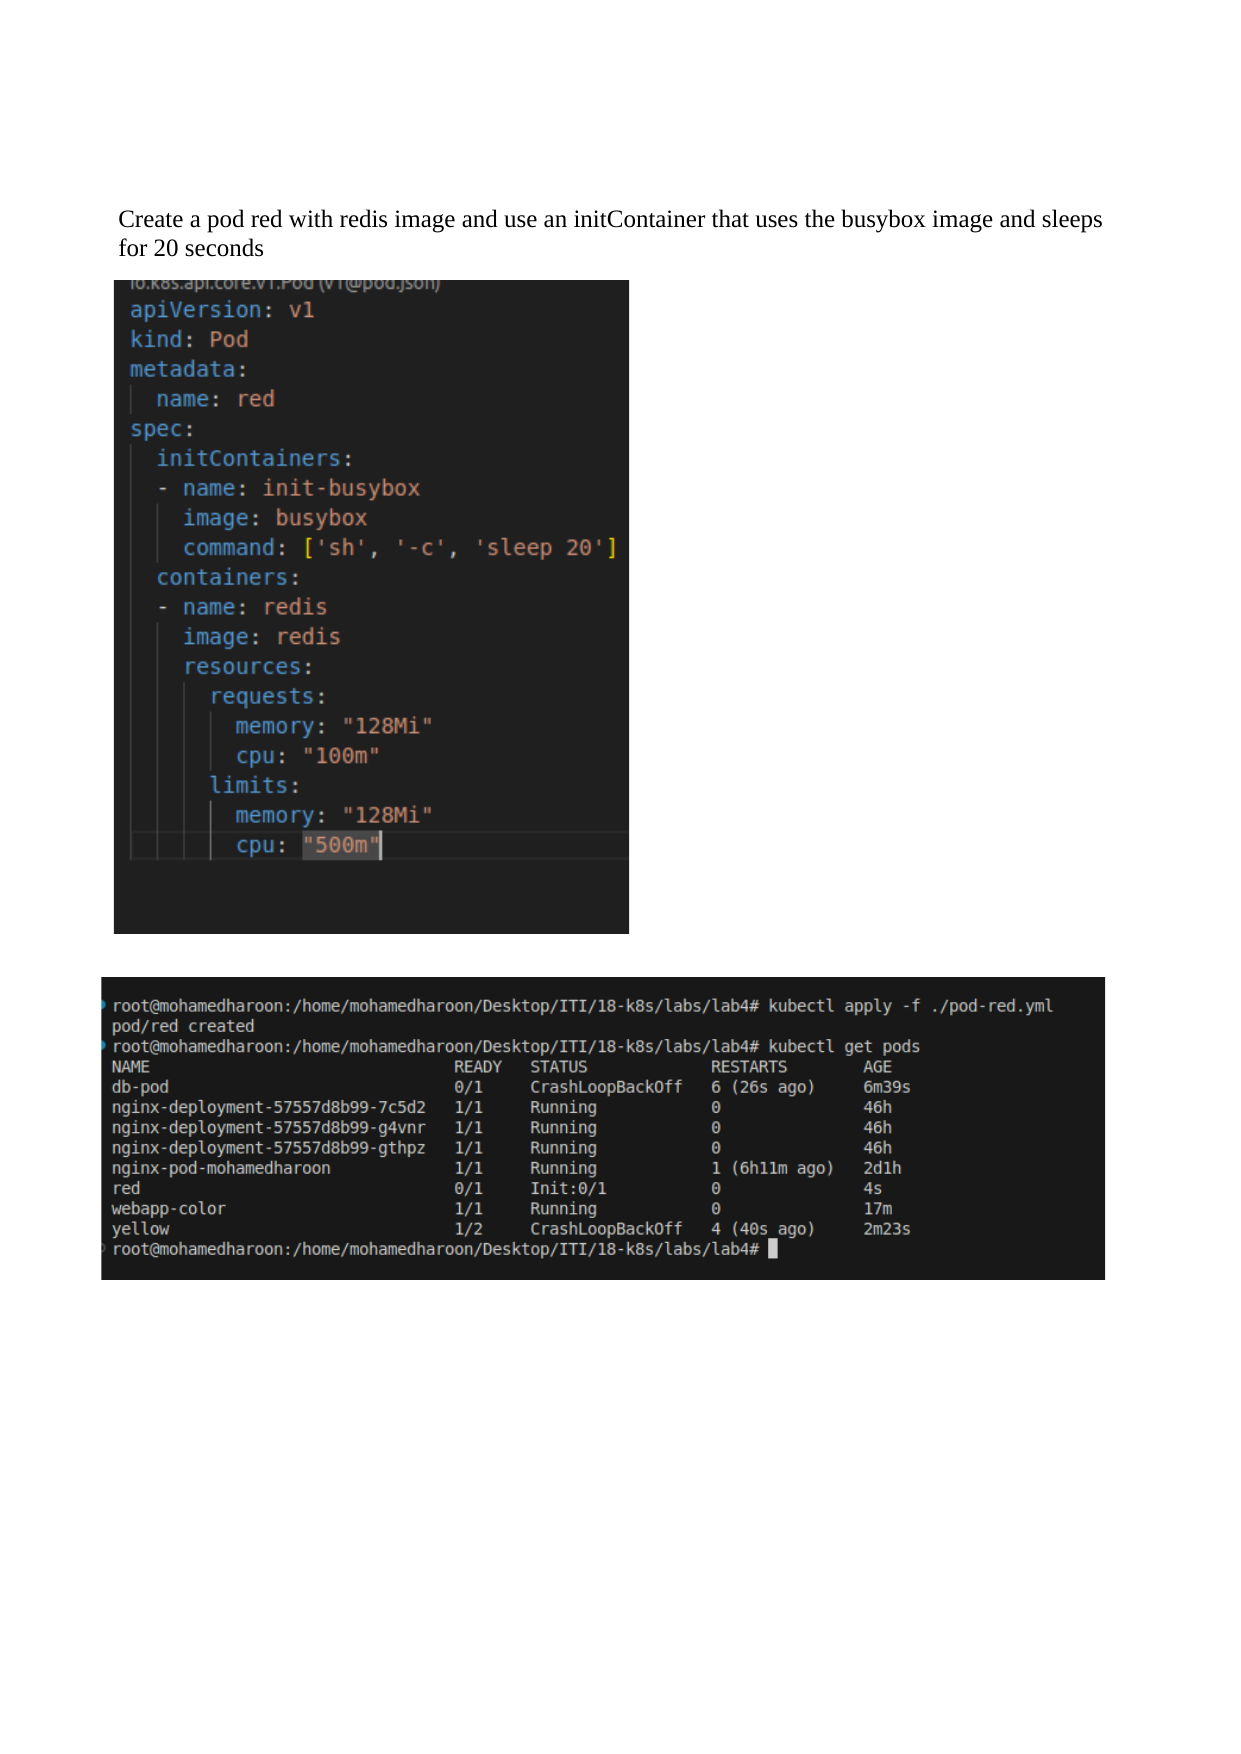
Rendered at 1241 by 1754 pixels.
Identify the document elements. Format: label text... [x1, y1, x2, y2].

text Create a pod red with redis image and use an initContainer that uses the busybox image and sleeps for 20 seconds [118, 204, 1122, 262]
picture [113, 280, 630, 934]
picture [101, 977, 1105, 1280]
